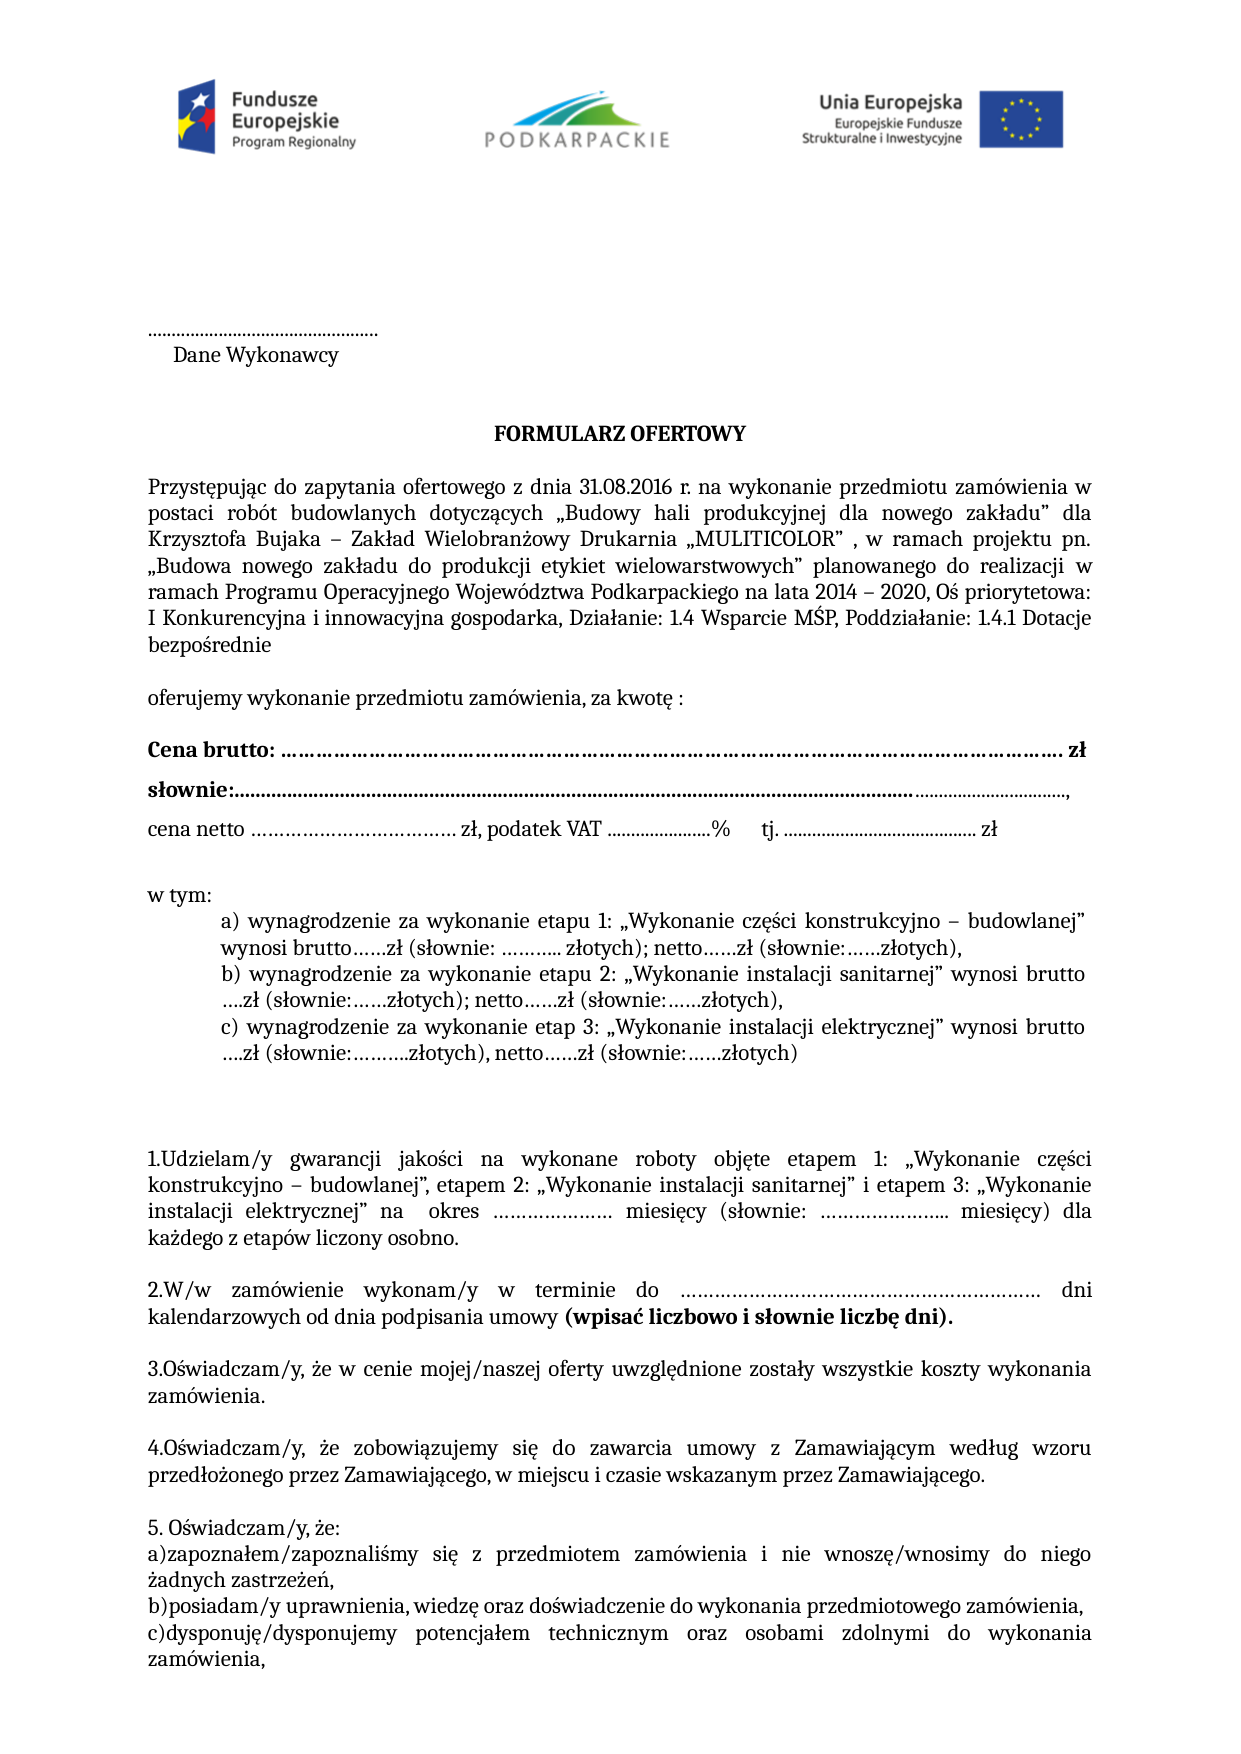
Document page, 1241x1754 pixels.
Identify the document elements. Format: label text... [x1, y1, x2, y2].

list posiadam/y uprawnienia, wiedzę oraz doświadczenie do wykonania przedmiotowego zamówienia, [148, 1593, 1093, 1620]
list Oświadczam/y, że zobowiązujemy się do zawarcia umowy z Zamawiającym według wzoru przedłożonego przez Zamawiającego, w miejscu i czasie wskazanym przez Zamawiającego. [148, 1435, 1093, 1488]
text w tym: [148, 882, 1091, 908]
text a) wynagrodzenie za wykonanie etapu 1: „Wykonanie części konstrukcyjno – budowlanej” wynosi brutto……zł (słownie: ……….. złotych); netto……zł (słownie:……złotych), [221, 908, 1086, 961]
text c) wynagrodzenie za wykonanie etap 3: „Wykonanie instalacji elektrycznej” wynosi brutto ….zł (słownie:……….złotych), netto……zł (słownie:……złotych) [221, 1013, 1086, 1066]
text oferujemy wykonanie przedmiotu zamówienia, za kwotę : [148, 684, 1093, 711]
text Przystępując do zapytania ofertowego z dnia 31.08.2016 r. na wykonanie przedmiotu zamówienia w postaci robót budowlanych dotyczących „Budowy hali produkcyjnej dla nowego zakładu” dla Krzysztofa Bujaka – Zakład Wielobranżowy Drukarnia „MULITICOLOR” , w ramach projektu pn. „Budowa nowego zakładu do produkcji etykiet wielowarstwowych” planowanego do realizacji w ramach Programu Operacyjnego Województwa Podkarpackiego na lata 2014 – 2020, Oś priorytetowa: I Konkurencyjna i innowacyjna gospodarka, Działanie: 1.4 Wsparcie MŚP, Poddziałanie: 1.4.1 Dotacje bezpośrednie [148, 473, 1093, 658]
list Oświadczam/y, że: [148, 1514, 1093, 1541]
list zapoznałem/zapoznaliśmy się z przedmiotem zamówienia i nie wnoszę/wnosimy do niego żadnych zastrzeżeń, [148, 1541, 1093, 1593]
text FORMULARZ OFERTOWY [148, 421, 1093, 447]
list Udzielam/y gwarancji jakości na wykonane roboty objęte etapem 1: „Wykonanie części konstrukcyjno – budowlanej”, etapem 2: „Wykonanie instalacji sanitarnej” i etapem 3: „Wykonanie instalacji elektrycznej” na okres ………………… miesięcy (słownie: ………………….. miesięcy) dla każdego z etapów liczony osobno. [148, 1145, 1093, 1251]
text Dane Wykonawcy [148, 342, 1093, 368]
text słownie:................................................................................................................................................................., [148, 776, 1084, 803]
picture [147, 73, 1093, 165]
text b) wynagrodzenie za wykonanie etapu 2: „Wykonanie instalacji sanitarnej” wynosi brutto ….zł (słownie:……złotych); netto……zł (słownie:……złotych), [221, 961, 1086, 1013]
list dysponuję/dysponujemy potencjałem technicznym oraz osobami zdolnymi do wykonania zamówienia, [148, 1620, 1093, 1672]
list W/w zamówienie wykonam/y w terminie do ……………………………………………………… dni kalendarzowych od dnia podpisania umowy (wpisać liczbowo i słownie liczbę dni). [148, 1277, 1093, 1330]
list Oświadczam/y, że w cenie mojej/naszej oferty uwzględnione zostały wszystkie koszty wykonania zamówienia. [148, 1356, 1093, 1409]
text ................................................. [148, 315, 1093, 342]
text Cena brutto: ……………………………………………………………………………………………………………………. zł [148, 737, 1093, 763]
text cena netto ……………………………… zł, podatek VAT ......................% tj. ......................................... zł [148, 816, 1093, 842]
